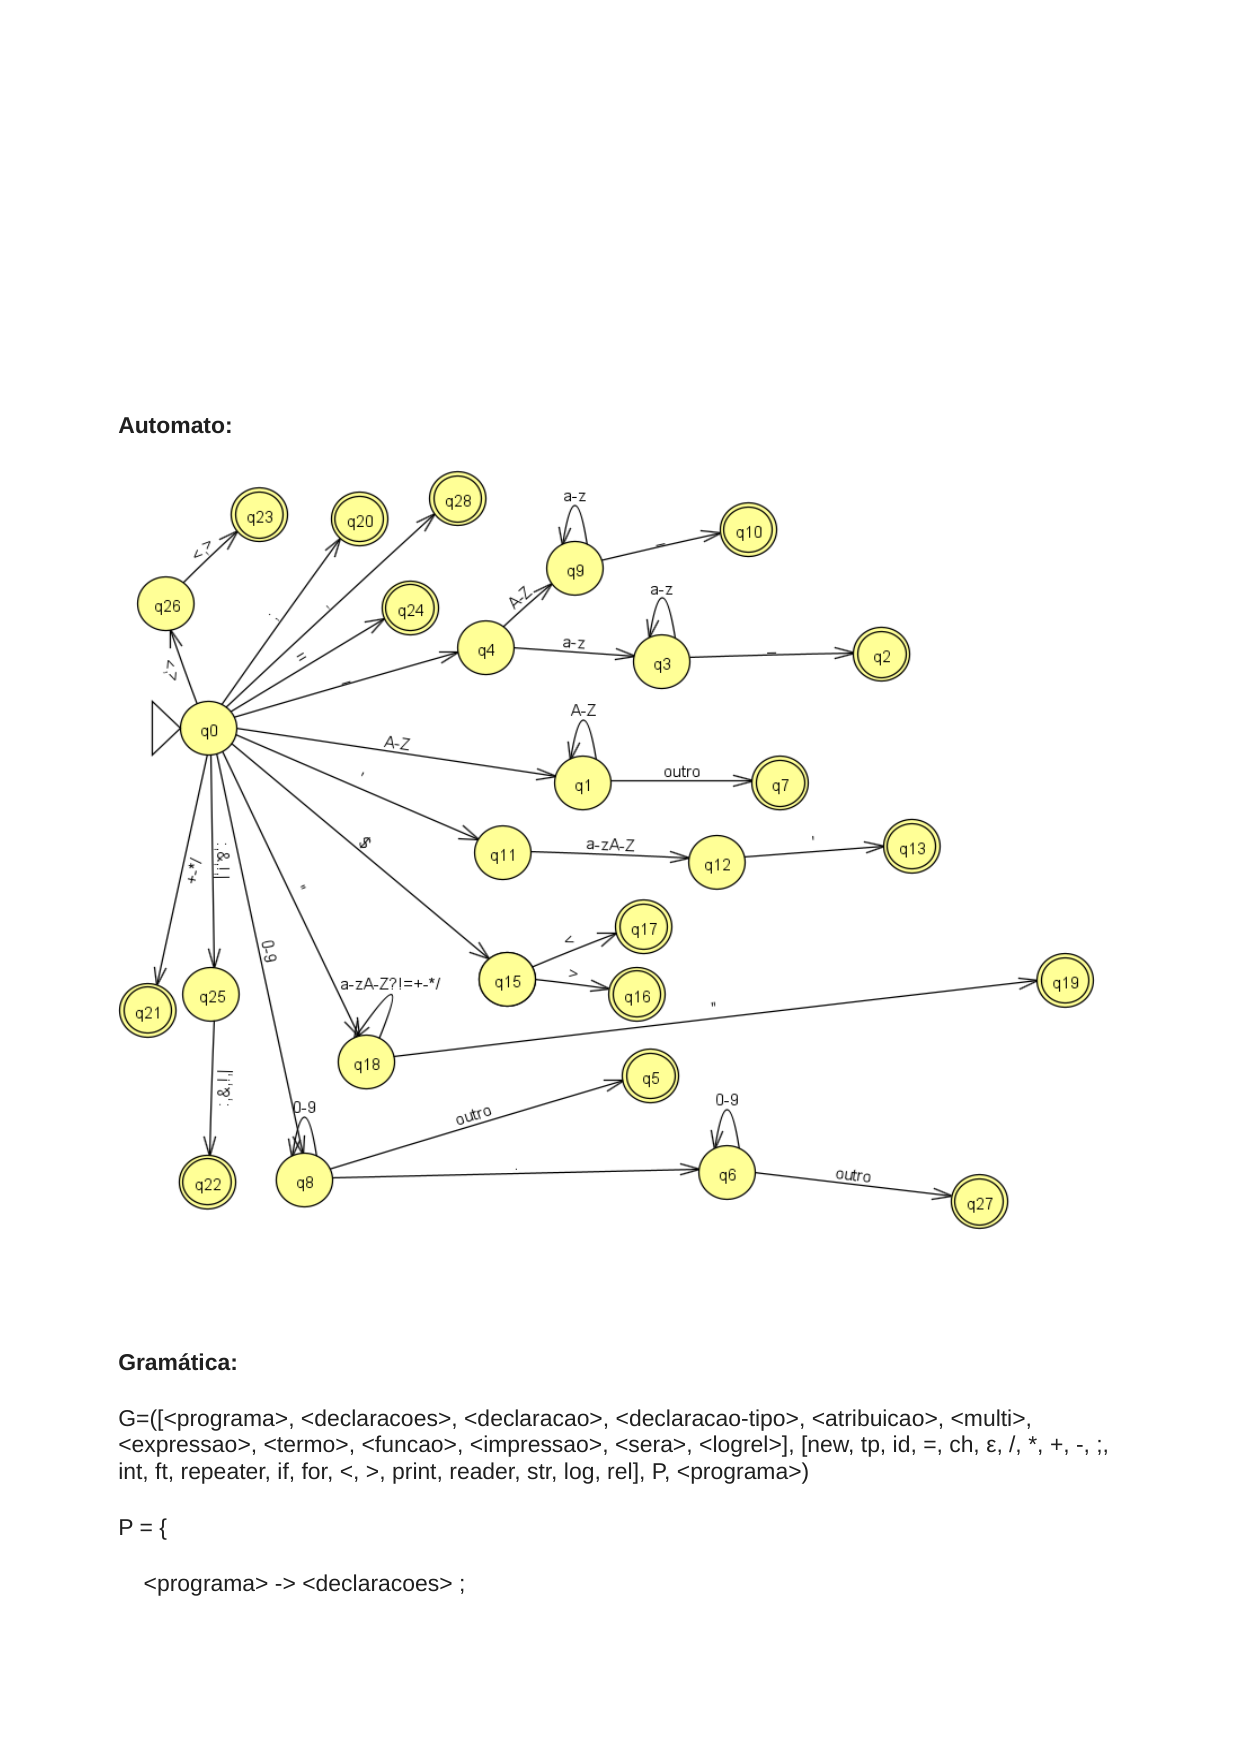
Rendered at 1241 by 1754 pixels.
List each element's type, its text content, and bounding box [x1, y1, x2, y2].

text Automato: [118, 412, 1122, 438]
text <programa> -> <declaracoes> ; [118, 1570, 1122, 1597]
picture [118, 468, 1103, 1260]
text P = { [118, 1514, 1122, 1540]
text G=([<programa>, <declaracoes>, <declaracao>, <declaracao-tipo>, <atribuicao>, <multi>, <expressao>, <termo>, <funcao>, <impressao>, <sera>, <logrel>], [new, tp, id, =, ch, ε, /, *, +, -, ;, int, ft, repeater, if, for, <, >, print, reader, str, log, rel], P, <programa>) [118, 1405, 1122, 1484]
text Gramática: [118, 1349, 1122, 1375]
